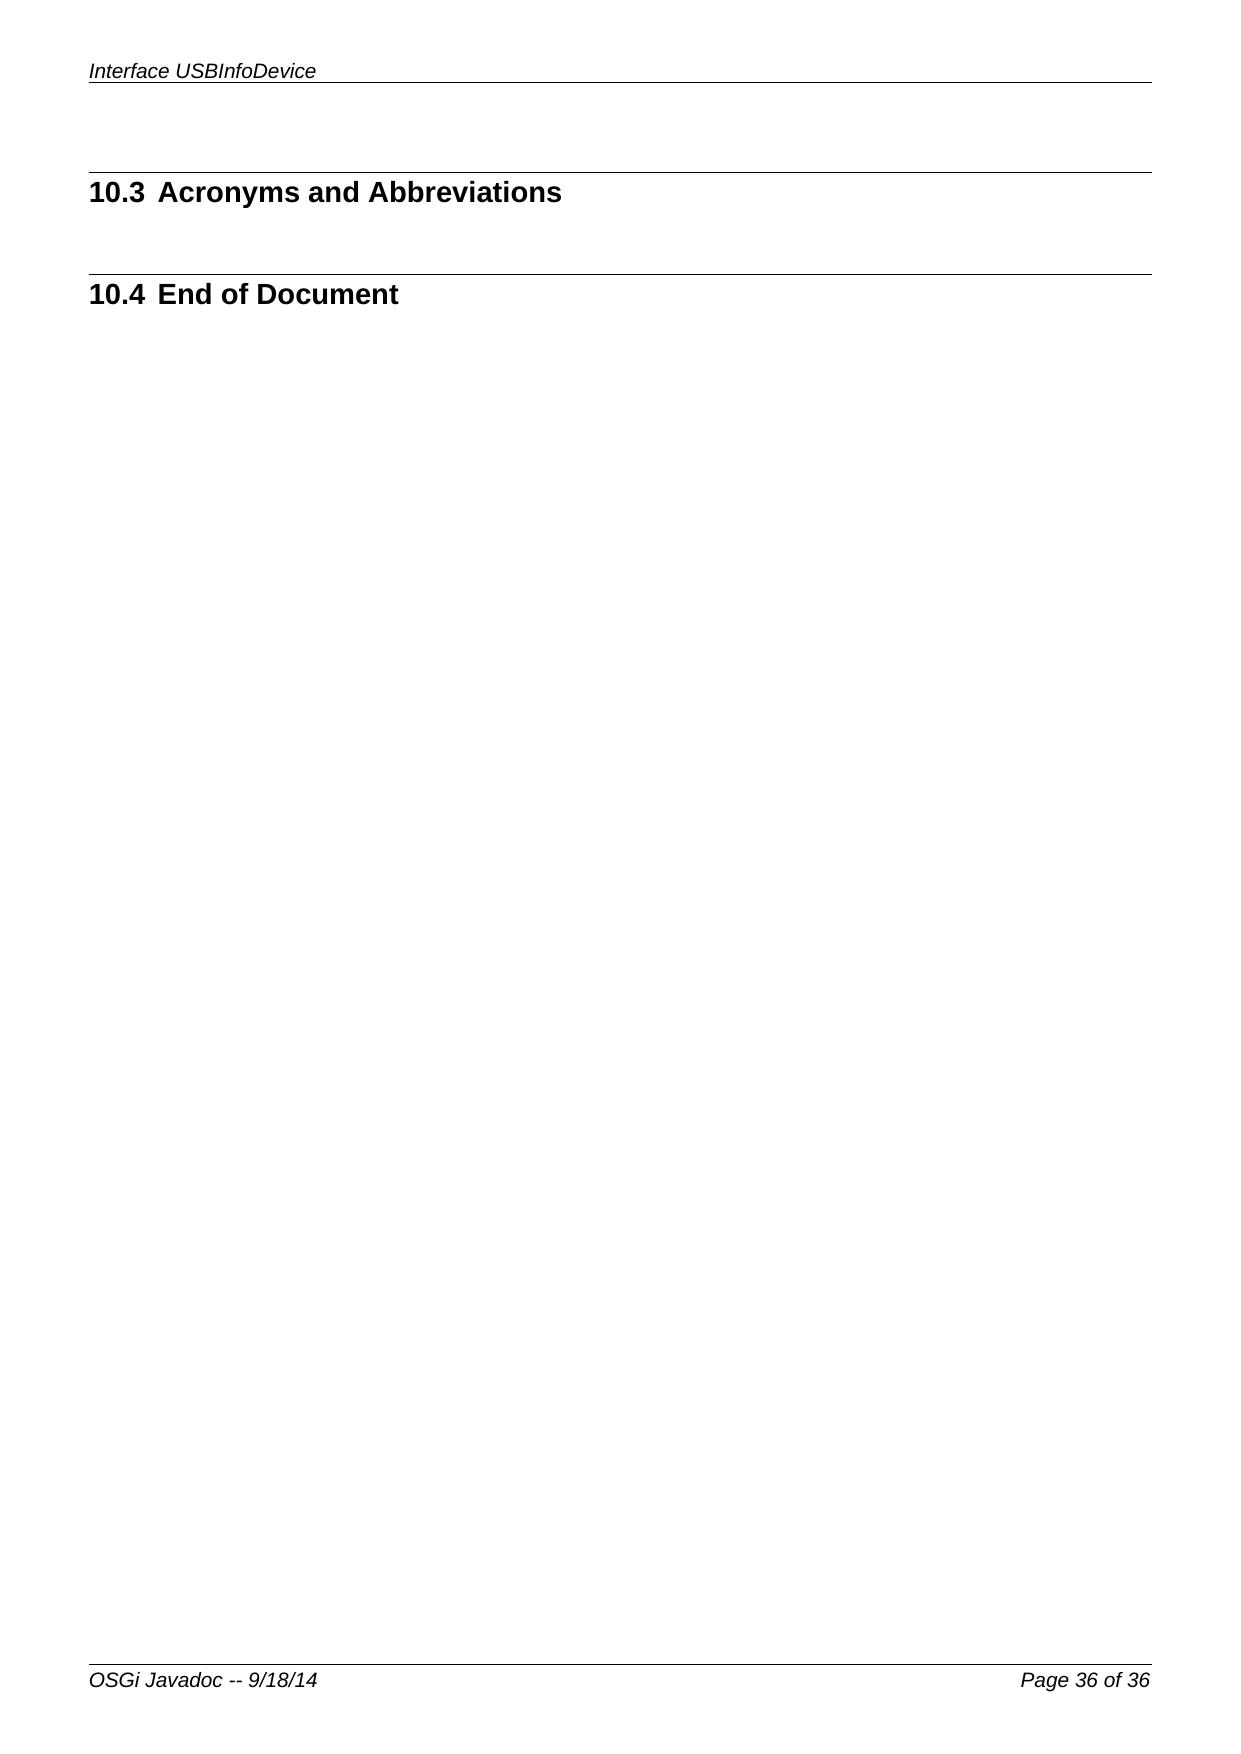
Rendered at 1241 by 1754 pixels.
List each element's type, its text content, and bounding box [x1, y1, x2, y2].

subtitle Acronyms and Abbreviations [88, 173, 1152, 208]
subtitle End of Document [88, 275, 1152, 311]
